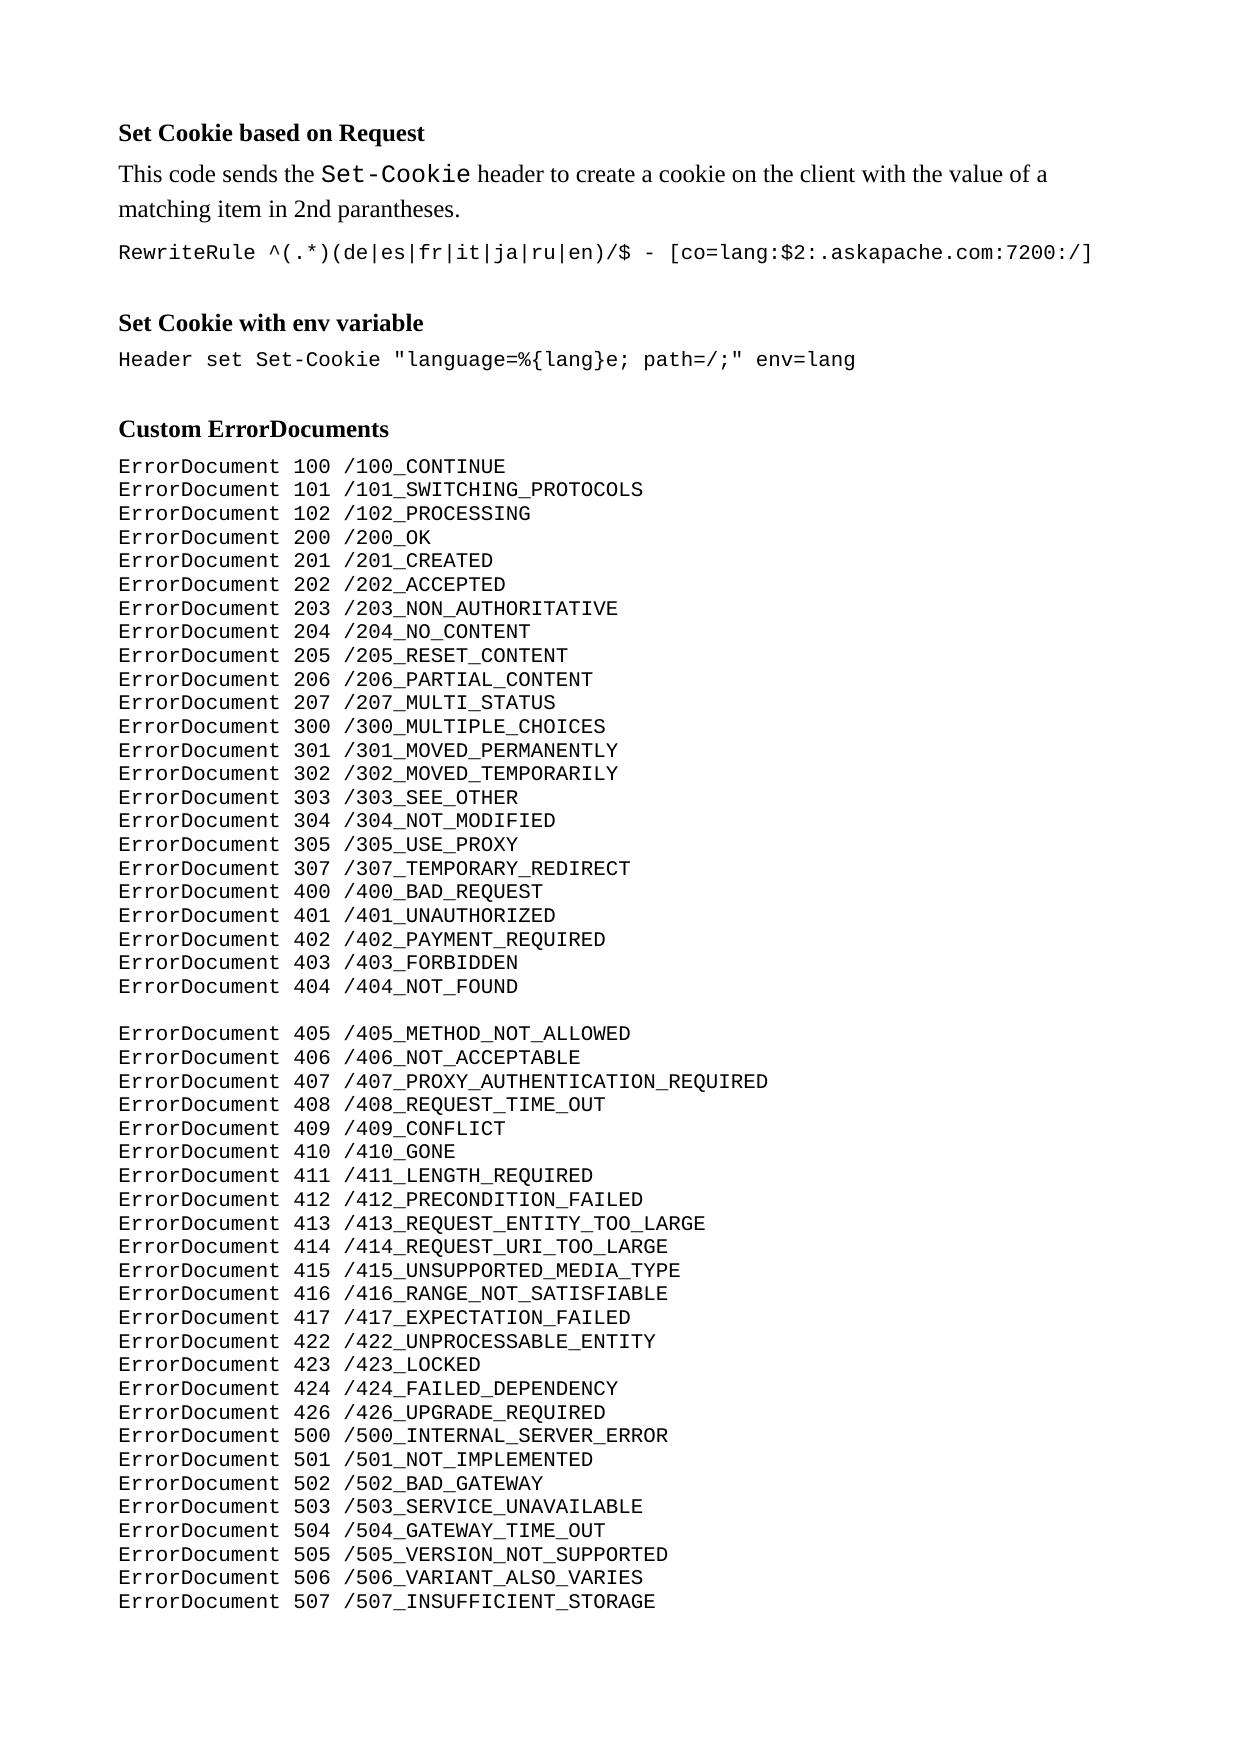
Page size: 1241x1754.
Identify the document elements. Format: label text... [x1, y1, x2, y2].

text ErrorDocument 417 /417_EXPECTATION_FAILED [118, 1307, 1122, 1331]
text ErrorDocument 412 /412_PRECONDITION_FAILED [118, 1189, 1122, 1212]
text ErrorDocument 411 /411_LENGTH_REQUIRED [118, 1165, 1122, 1189]
text ErrorDocument 204 /204_NO_CONTENT [118, 621, 1122, 645]
subtitle Set Cookie based on Request [118, 118, 1122, 147]
text ErrorDocument 507 /507_INSUFFICIENT_STORAGE [118, 1591, 1122, 1614]
text ErrorDocument 303 /303_SEE_OTHER [118, 787, 1122, 811]
text This code sends the Set-Cookie header to create a cookie on the client with the value of a matching item in 2nd parantheses. [118, 159, 1122, 223]
text ErrorDocument 407 /407_PROXY_AUTHENTICATION_REQUIRED [118, 1071, 1122, 1094]
text ErrorDocument 423 /423_LOCKED [118, 1354, 1122, 1378]
text ErrorDocument 101 /101_SWITCHING_PROTOCOLS [118, 479, 1122, 503]
text ErrorDocument 206 /206_PARTIAL_CONTENT [118, 669, 1122, 692]
text ErrorDocument 408 /408_REQUEST_TIME_OUT [118, 1094, 1122, 1118]
text Header set Set-Cookie "language=%{lang}e; path=/;" env=lang [118, 349, 1122, 373]
text ErrorDocument 506 /506_VARIANT_ALSO_VARIES [118, 1567, 1122, 1591]
text ErrorDocument 413 /413_REQUEST_ENTITY_TOO_LARGE [118, 1212, 1122, 1236]
text ErrorDocument 416 /416_RANGE_NOT_SATISFIABLE [118, 1283, 1122, 1307]
text ErrorDocument 207 /207_MULTI_STATUS [118, 692, 1122, 716]
text ErrorDocument 415 /415_UNSUPPORTED_MEDIA_TYPE [118, 1260, 1122, 1283]
text ErrorDocument 426 /426_UPGRADE_REQUIRED [118, 1402, 1122, 1425]
text ErrorDocument 300 /300_MULTIPLE_CHOICES [118, 716, 1122, 739]
text ErrorDocument 410 /410_GONE [118, 1142, 1122, 1165]
text ErrorDocument 501 /501_NOT_IMPLEMENTED [118, 1449, 1122, 1473]
text ErrorDocument 404 /404_NOT_FOUND [118, 976, 1122, 1000]
text ErrorDocument 301 /301_MOVED_PERMANENTLY [118, 739, 1122, 763]
text ErrorDocument 402 /402_PAYMENT_REQUIRED [118, 929, 1122, 952]
text ErrorDocument 307 /307_TEMPORARY_REDIRECT [118, 858, 1122, 881]
text ErrorDocument 305 /305_USE_PROXY [118, 834, 1122, 858]
text ErrorDocument 500 /500_INTERNAL_SERVER_ERROR [118, 1425, 1122, 1449]
text ErrorDocument 200 /200_OK [118, 527, 1122, 550]
text ErrorDocument 205 /205_RESET_CONTENT [118, 645, 1122, 669]
text ErrorDocument 422 /422_UNPROCESSABLE_ENTITY [118, 1331, 1122, 1354]
text ErrorDocument 202 /202_ACCEPTED [118, 574, 1122, 598]
text ErrorDocument 503 /503_SERVICE_UNAVAILABLE [118, 1496, 1122, 1520]
text ErrorDocument 403 /403_FORBIDDEN [118, 952, 1122, 976]
text ErrorDocument 102 /102_PROCESSING [118, 503, 1122, 527]
text ErrorDocument 302 /302_MOVED_TEMPORARILY [118, 763, 1122, 787]
text ErrorDocument 201 /201_CREATED [118, 550, 1122, 574]
subtitle Set Cookie with env variable [118, 308, 1122, 336]
text ErrorDocument 203 /203_NON_AUTHORITATIVE [118, 598, 1122, 621]
text ErrorDocument 406 /406_NOT_ACCEPTABLE [118, 1047, 1122, 1071]
text ErrorDocument 100 /100_CONTINUE [118, 456, 1122, 479]
text ErrorDocument 424 /424_FAILED_DEPENDENCY [118, 1378, 1122, 1402]
subtitle Custom ErrorDocuments [118, 414, 1122, 443]
text ErrorDocument 414 /414_REQUEST_URI_TOO_LARGE [118, 1236, 1122, 1260]
text ErrorDocument 502 /502_BAD_GATEWAY [118, 1473, 1122, 1496]
text ErrorDocument 405 /405_METHOD_NOT_ALLOWED [118, 1023, 1122, 1047]
text ErrorDocument 409 /409_CONFLICT [118, 1118, 1122, 1142]
text ErrorDocument 504 /504_GATEWAY_TIME_OUT [118, 1520, 1122, 1543]
text ErrorDocument 304 /304_NOT_MODIFIED [118, 811, 1122, 834]
text ErrorDocument 401 /401_UNAUTHORIZED [118, 905, 1122, 929]
text RewriteRule ^(.*)(de|es|fr|it|ja|ru|en)/$ - [co=lang:$2:.askapache.com:7200:/] [118, 242, 1122, 266]
text ErrorDocument 505 /505_VERSION_NOT_SUPPORTED [118, 1543, 1122, 1567]
text ErrorDocument 400 /400_BAD_REQUEST [118, 881, 1122, 905]
